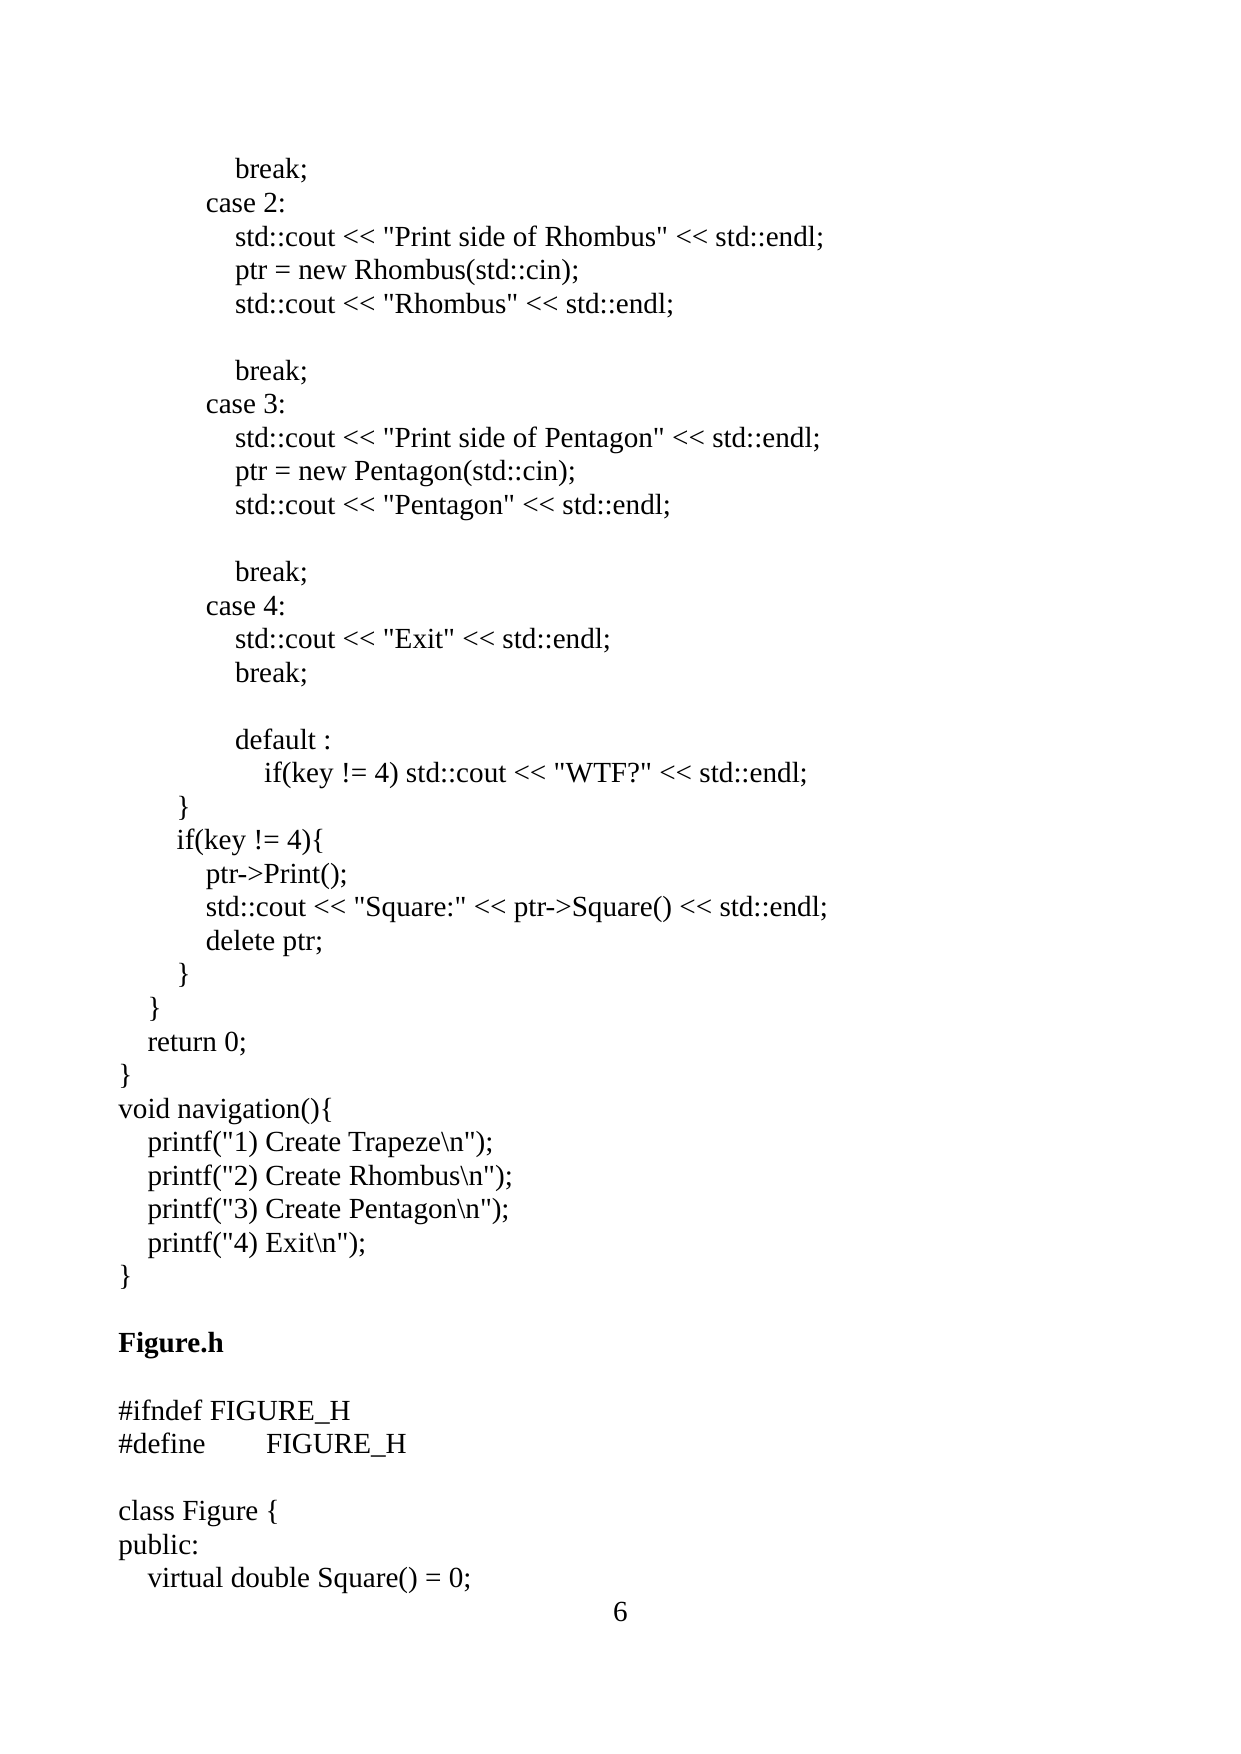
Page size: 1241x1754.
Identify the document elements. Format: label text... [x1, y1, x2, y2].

text break; [118, 655, 1122, 688]
text std::cout << "Exit" << std::endl; [118, 621, 1122, 655]
text break; [118, 353, 1122, 386]
text printf("4) Exit\n"); [118, 1225, 1122, 1258]
text printf("2) Create Rhombus\n"); [118, 1158, 1122, 1191]
text ptr = new Pentagon(std::cin); [118, 453, 1122, 487]
text if(key != 4) std::cout << "WTF?" << std::endl; [118, 755, 1122, 789]
text if(key != 4){ [118, 822, 1122, 856]
text default : [118, 722, 1122, 755]
text std::cout << "Print side of Pentagon" << std::endl; [118, 420, 1122, 453]
text virtual double Square() = 0; [118, 1560, 1122, 1594]
text printf("3) Create Pentagon\n"); [118, 1191, 1122, 1225]
text #define FIGURE_H [118, 1426, 1122, 1460]
text std::cout << "Pentagon" << std::endl; [118, 487, 1122, 521]
text return 0; [118, 1024, 1122, 1057]
text } [118, 789, 1122, 822]
text printf("1) Create Trapeze\n"); [118, 1124, 1122, 1158]
text 6 [118, 1594, 1122, 1627]
text break; [118, 554, 1122, 588]
text void navigation(){ [118, 1091, 1122, 1124]
text public: [118, 1527, 1122, 1560]
text case 2: [118, 185, 1122, 219]
text ptr->Print(); [118, 856, 1122, 889]
text } [118, 1057, 1122, 1091]
text delete ptr; [118, 923, 1122, 957]
text class Figure { [118, 1493, 1122, 1527]
text } [118, 957, 1122, 990]
text Figure.h [118, 1326, 1122, 1359]
text case 3: [118, 386, 1122, 420]
text case 4: [118, 588, 1122, 621]
text } [118, 990, 1122, 1024]
text ptr = new Rhombus(std::cin); [118, 252, 1122, 286]
text std::cout << "Square:" << ptr->Square() << std::endl; [118, 889, 1122, 923]
text std::cout << "Rhombus" << std::endl; [118, 286, 1122, 319]
text break; [118, 152, 1122, 185]
text std::cout << "Print side of Rhombus" << std::endl; [118, 219, 1122, 252]
text #ifndef FIGURE_H [118, 1393, 1122, 1426]
text } [118, 1258, 1122, 1292]
